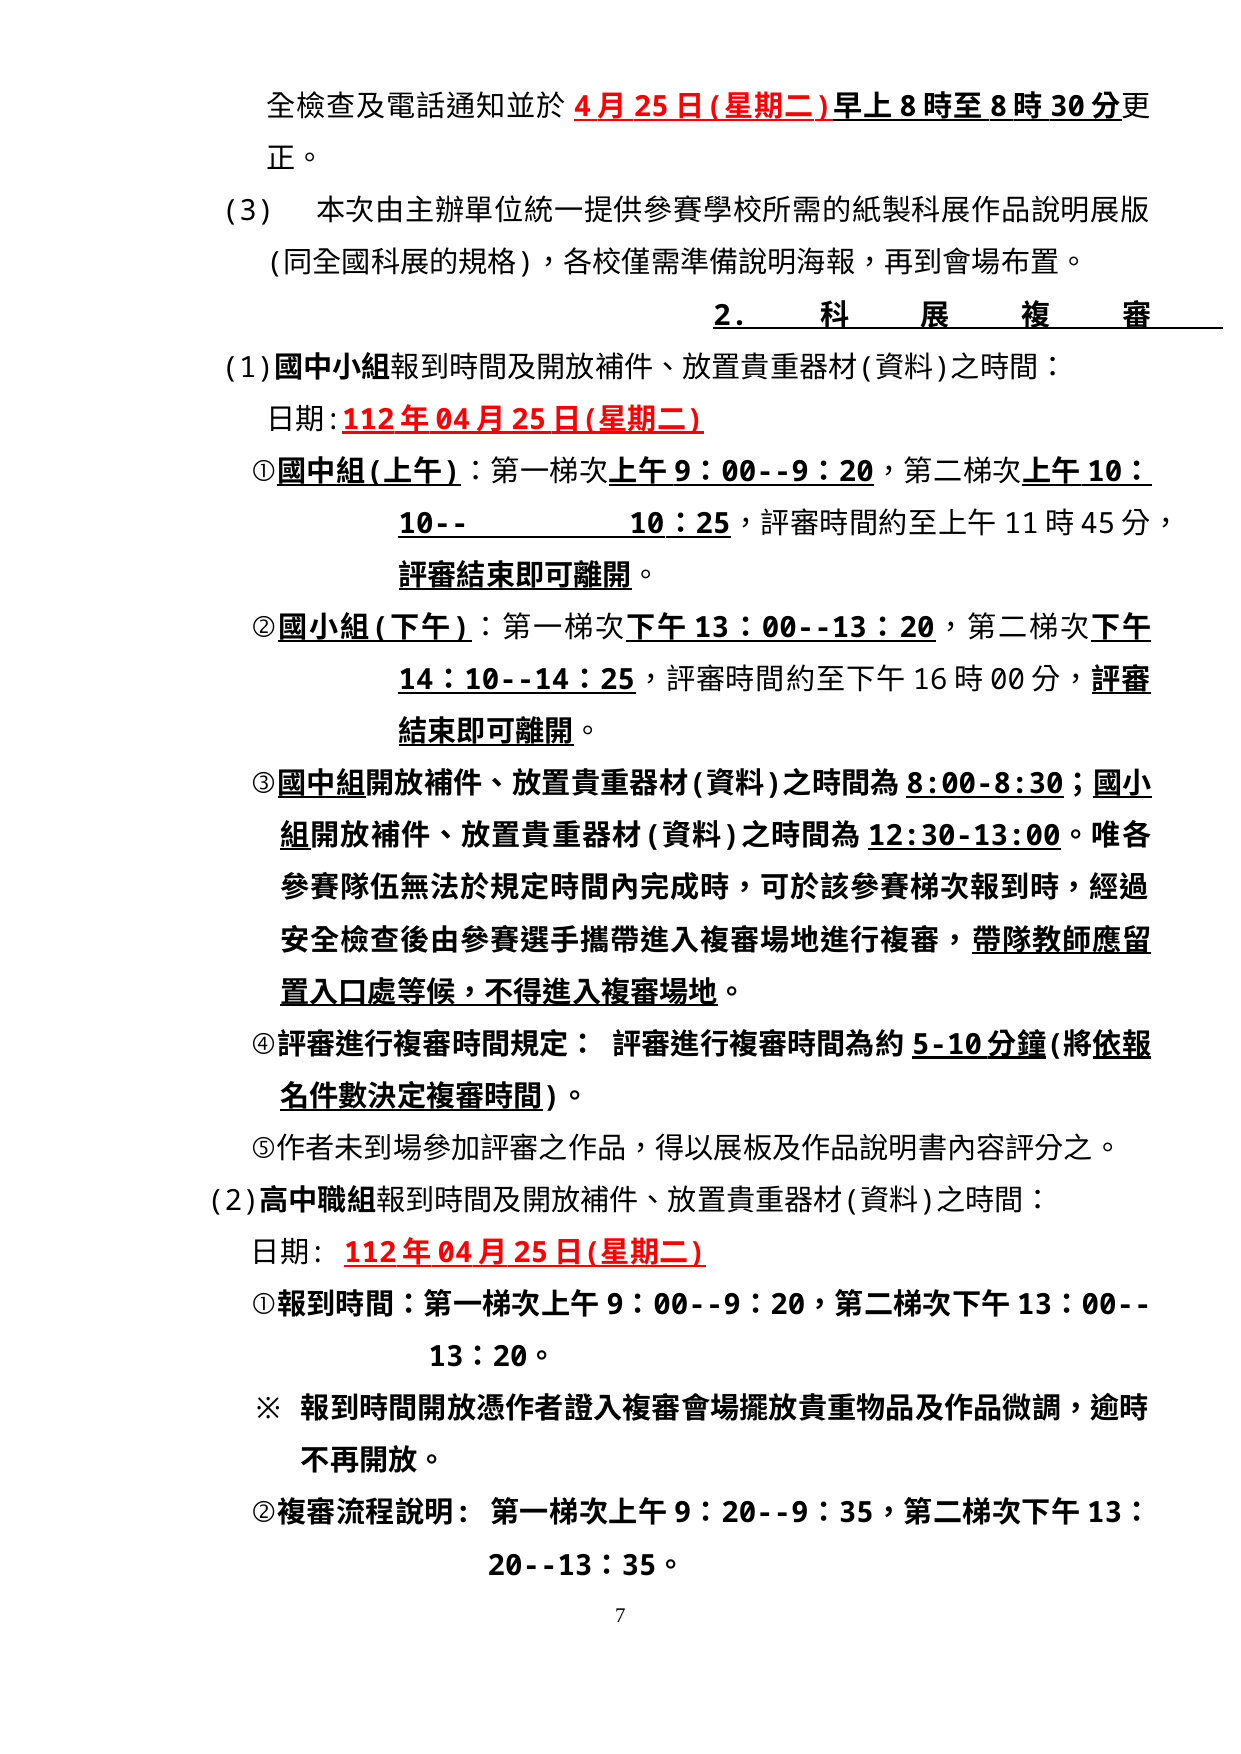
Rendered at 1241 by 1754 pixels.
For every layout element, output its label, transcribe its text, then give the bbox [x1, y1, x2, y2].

text 國中組開放補件、放置貴重器材(資料)之時間為8:00-8:30；國小組開放補件、放置貴重器材(資料)之時間為12:30-13:00。唯各參賽隊伍無法於規定時間內完成時，可於該參賽梯次報到時，經過安全檢查後由參賽選手攜帶進入複審場地進行複審，帶隊教師應留置入口處等候，不得進入複審場地。 [250, 752, 1152, 1012]
text (2)高中職組報到時間及開放補件、放置貴重器材(資料)之時間： [207, 1169, 1152, 1221]
list 本次由主辦單位統一提供參賽學校所需的紙製科展作品說明展版(同全國科展的規格)，各校僅需準備說明海報，再到會場布置。 [222, 179, 1152, 283]
list 報到時間開放憑作者證入複審會場擺放貴重物品及作品微調，逾時不再開放。 [251, 1377, 1152, 1481]
text 評審進行複審時間規定： 評審進行複審時間為約5-10分鐘(將依報名件數決定複審時間)。 [250, 1012, 1152, 1117]
text 國小組(下午)：第一梯次下午13：00--13：20，第二梯次下午14：10--14：25，評審時間約至下午16時00分，評審結束即可離開。 [251, 596, 1152, 752]
text 複審流程說明: 第一梯次上午9：20--9：35，第二梯次下午13：20--13：35。 [251, 1481, 1152, 1585]
text 報到時間：第一梯次上午9：00--9：20，第二梯次下午13：00--13：20。 [251, 1273, 1152, 1377]
text 國中組(上午)：第一梯次上午9：00--9：20，第二梯次上午10：10-- 10：25，評審時間約至上午11時45分，評審結束即可離開。 [251, 439, 1152, 596]
text 日期: 112年04月25日(星期二) [251, 1221, 1152, 1273]
list 高中職組：請於112年04月24日(星期一)上午9時至11時30分及下午1時30分至4時，直接送至臺中市立臺中二中中正堂二樓布置，逾時不受理；同時承辦單位會交給參賽學校一張科展作品位置圖，以利各校進行佈展。下午8時前於全市科展網路公布未通過之作品安全檢查及電話通知並於4月25日(星期二)早上8時至8時30分更正。 [222, 75, 1152, 179]
text 日期:112年04月25日(星期二) [236, 387, 1152, 439]
text 2.科展複審 (1)國中小組報到時間及開放補件、放置貴重器材(資料)之時間： [89, 283, 1152, 387]
text 作者未到場參加評審之作品，得以展板及作品說明書內容評分之。 [250, 1117, 1152, 1169]
